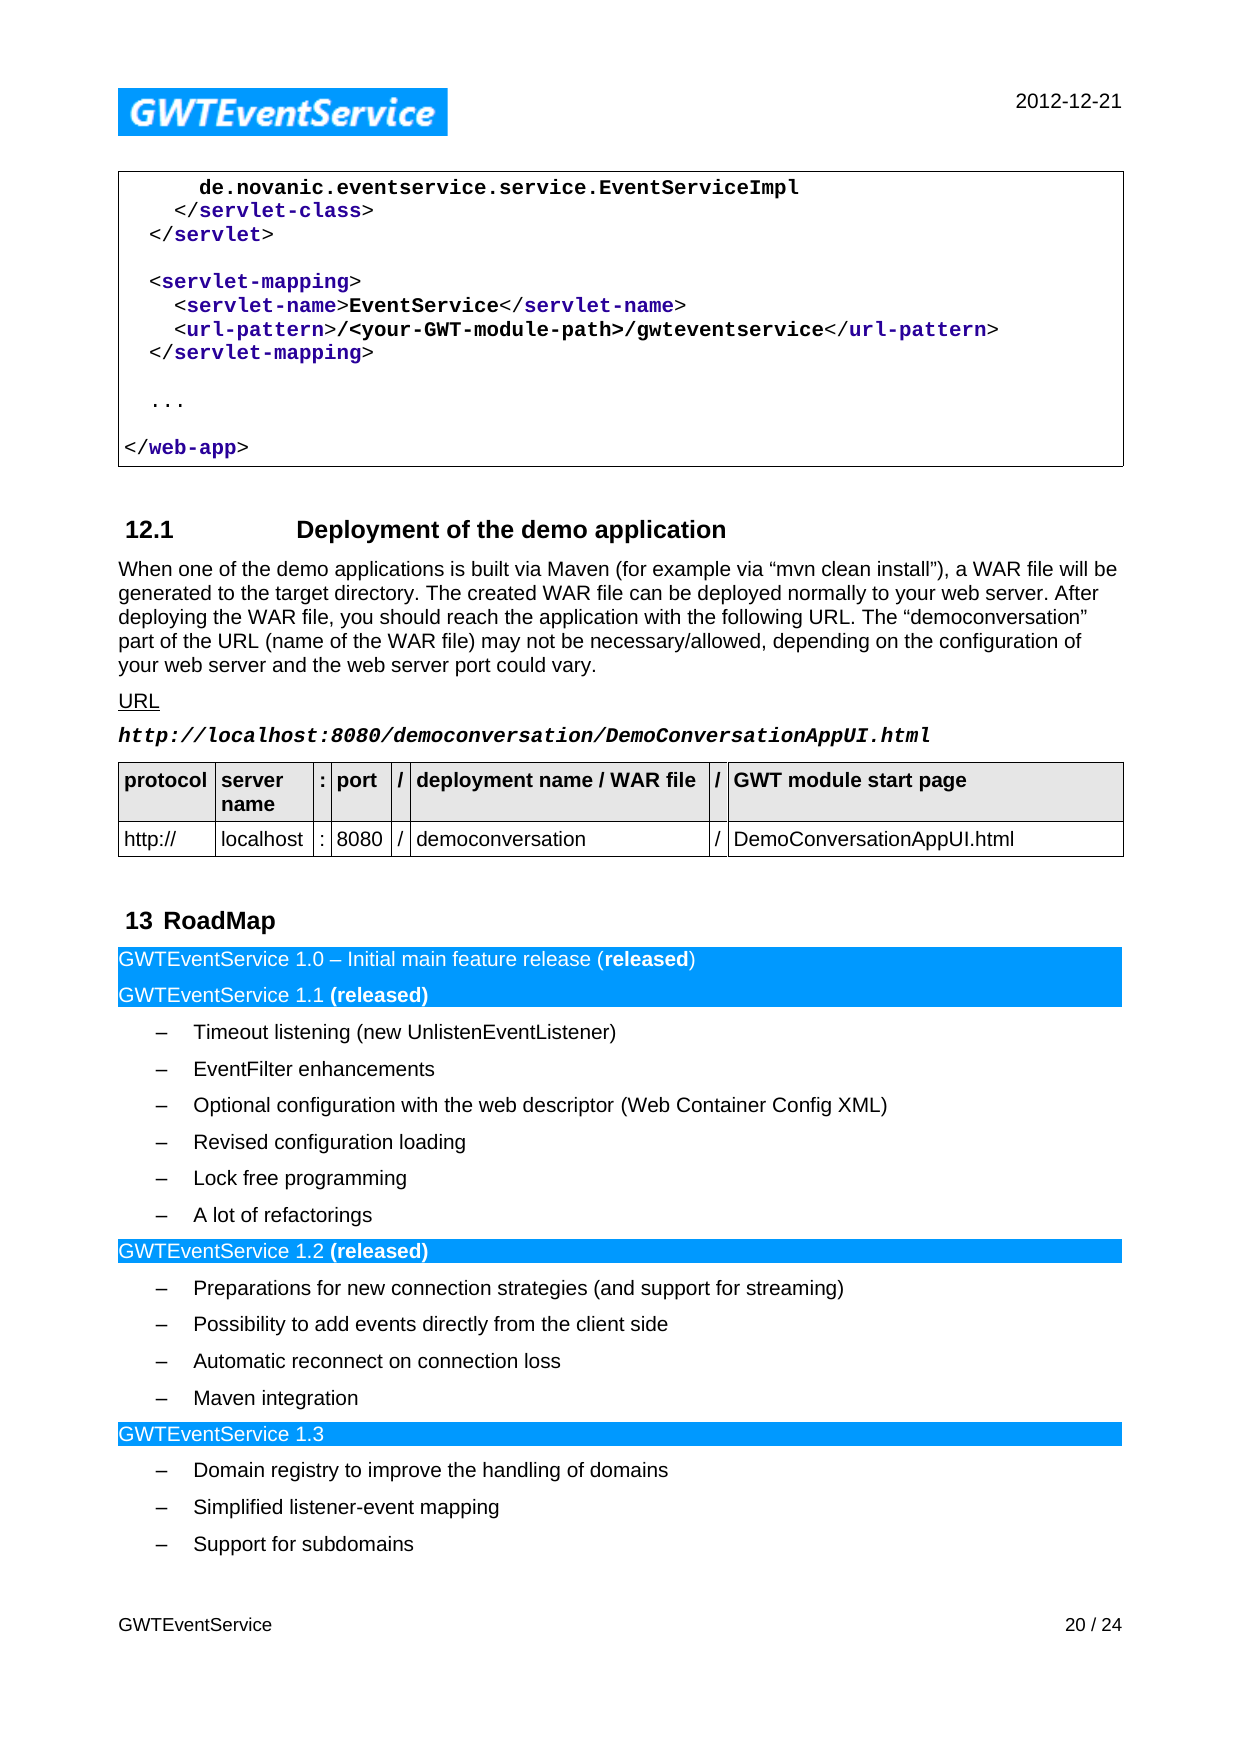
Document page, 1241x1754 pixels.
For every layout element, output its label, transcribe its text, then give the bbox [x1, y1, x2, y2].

list A lot of refactorings [156, 1203, 1122, 1227]
table_header / [710, 763, 727, 821]
list Possibility to add events directly from the client side [156, 1312, 1122, 1336]
list Simplified listener-event mapping [156, 1495, 1122, 1519]
text GWTEventService 1.3 [118, 1422, 1122, 1446]
table_header protocol [119, 763, 215, 821]
table_cell http:// [119, 822, 215, 856]
picture [118, 88, 448, 136]
table_cell / [710, 822, 727, 856]
subtitle Deployment of the demo application [118, 515, 1122, 544]
table_cell localhost [216, 822, 313, 856]
table_cell / [392, 822, 410, 856]
list Revised configuration loading [156, 1129, 1122, 1153]
table_cell : [314, 822, 331, 856]
text When one of the demo applications is built via Maven (for example via “mvn clean install”), a WAR file will be generated to the target directory. The created WAR file can be deployed normally to your web server. After deploying the WAR file, you should reach the application with the following URL. The “democonversation” part of the URL (name of the WAR file) may not be necessary/allowed, depending on the configuration of your web server and the web server port could vary. [118, 557, 1122, 676]
table_header deployment name / WAR file [411, 763, 709, 821]
list Lock free programming [156, 1166, 1122, 1190]
table_header / [392, 763, 410, 821]
table_cell 8080 [332, 822, 391, 856]
table_cell DemoConversationAppUI.html [729, 822, 1123, 856]
list EventFilter enhancements [156, 1056, 1122, 1080]
text GWTEventService 1.1 (released) [118, 983, 1122, 1007]
text URL [118, 689, 1122, 713]
list Support for subdomains [156, 1531, 1122, 1556]
list Domain registry to improve the handling of domains [156, 1458, 1122, 1482]
text http://localhost:8080/democonversation/DemoConversationAppUI.html [118, 725, 1122, 749]
list Maven integration [156, 1385, 1122, 1409]
table_header server name [216, 763, 313, 821]
list Timeout listening (new UnlistenEventListener) [156, 1020, 1122, 1044]
table_header port [332, 763, 391, 821]
text GWTEventService 1.0 – Initial main feature release (released) [118, 947, 1122, 971]
list Optional configuration with the web descriptor (Web Container Config XML) [156, 1093, 1122, 1117]
table_cell de.novanic.eventservice.service.EventServiceImpl </servlet-class> </servlet> <servlet-mapping> <servlet-name>EventService</servlet-name> <url-pattern>/<your-GWT-module-path>/gwteventservice</url-pattern> </servlet-mapping> ... </web-app> [119, 172, 1123, 466]
subtitle RoadMap [118, 906, 1122, 934]
list Automatic reconnect on connection loss [156, 1349, 1122, 1373]
table_cell democonversation [411, 822, 709, 856]
table_header GWT module start page [729, 763, 1123, 821]
table_header : [314, 763, 331, 821]
list Preparations for new connection strategies (and support for streaming) [156, 1276, 1122, 1300]
text GWTEventService 1.2 (released) [118, 1239, 1122, 1263]
